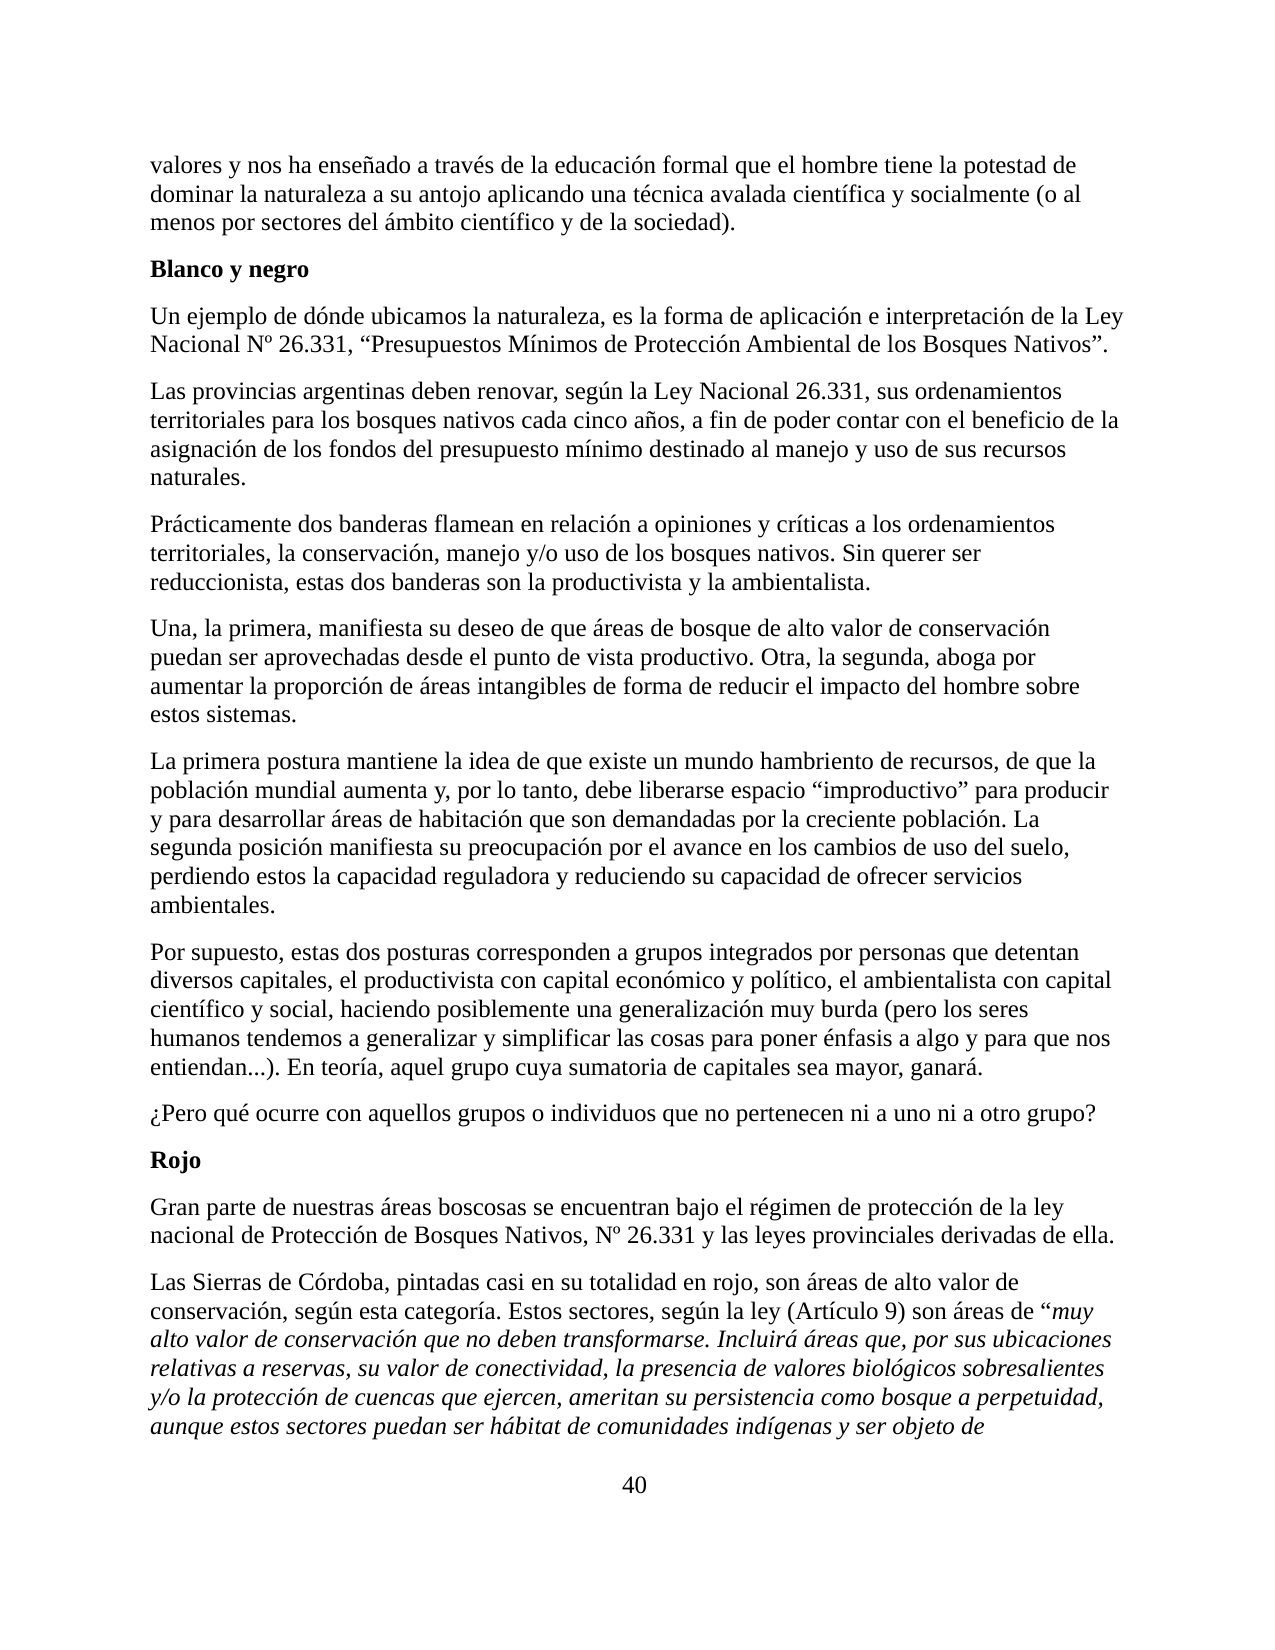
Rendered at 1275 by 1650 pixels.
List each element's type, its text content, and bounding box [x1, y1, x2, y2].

text Una, la primera, manifiesta su deseo de que áreas de bosque de alto valor de conservación puedan ser aprovechadas desde el punto de vista productivo. Otra, la segunda, aboga por aumentar la proporción de áreas intangibles de forma de reducir el impacto del hombre sobre estos sistemas. [150, 613, 1125, 728]
text Blanco y negro [150, 254, 1125, 283]
text Gran parte de nuestras áreas boscosas se encuentran bajo el régimen de protección de la ley nacional de Protección de Bosques Nativos, Nº 26.331 y las leyes provinciales derivadas de ella. [150, 1192, 1125, 1249]
text Prácticamente dos banderas flamean en relación a opiniones y críticas a los ordenamientos territoriales, la conservación, manejo y/o uso de los bosques nativos. Sin querer ser reduccionista, estas dos banderas son la productivista y la ambientalista. [150, 509, 1125, 595]
text ¿Pero qué ocurre con aquellos grupos o individuos que no pertenecen ni a uno ni a otro grupo? [150, 1098, 1125, 1127]
text Las Sierras de Córdoba, pintadas casi en su totalidad en rojo, son áreas de alto valor de conservación, según esta categoría. Estos sectores, según la ley (Artículo 9) son áreas de “muy alto valor de conservación que no deben transformarse. Incluirá áreas que, por sus ubicaciones relativas a reservas, su valor de conectividad, la presencia de valores biológicos sobresalientes y/o la protección de cuencas que ejercen, ameritan su persistencia como bosque a perpetuidad, aunque estos sectores puedan ser hábitat de comunidades indígenas y ser objeto de [150, 1267, 1125, 1439]
text valores y nos ha enseñado a través de la educación formal que el hombre tiene la potestad de dominar la naturaleza a su antojo aplicando una técnica avalada científica y socialmente (o al menos por sectores del ámbito científico y de la sociedad). [150, 150, 1125, 236]
text Rojo [150, 1145, 1125, 1174]
text Las provincias argentinas deben renovar, según la Ley Nacional 26.331, sus ordenamientos territoriales para los bosques nativos cada cinco años, a fin de poder contar con el beneficio de la asignación de los fondos del presupuesto mínimo destinado al manejo y uso de sus recursos naturales. [150, 376, 1125, 491]
text La primera postura mantiene la idea de que existe un mundo hambriento de recursos, de que la población mundial aumenta y, por lo tanto, debe liberarse espacio “improductivo” para producir y para desarrollar áreas de habitación que son demandadas por la creciente población. La segunda posición manifiesta su preocupación por el avance en los cambios de uso del suelo, perdiendo estos la capacidad reguladora y reduciendo su capacidad de ofrecer servicios ambientales. [150, 746, 1125, 919]
text Por supuesto, estas dos posturas corresponden a grupos integrados por personas que detentan diversos capitales, el productivista con capital económico y político, el ambientalista con capital científico y social, haciendo posiblemente una generalización muy burda (pero los seres humanos tendemos a generalizar y simplificar las cosas para poner énfasis a algo y para que nos entiendan...). En teoría, aquel grupo cuya sumatoria de capitales sea mayor, ganará. [150, 937, 1125, 1080]
text Un ejemplo de dónde ubicamos la naturaleza, es la forma de aplicación e interpretación de la Ley Nacional Nº 26.331, “Presupuestos Mínimos de Protección Ambiental de los Bosques Nativos”. [150, 301, 1125, 358]
